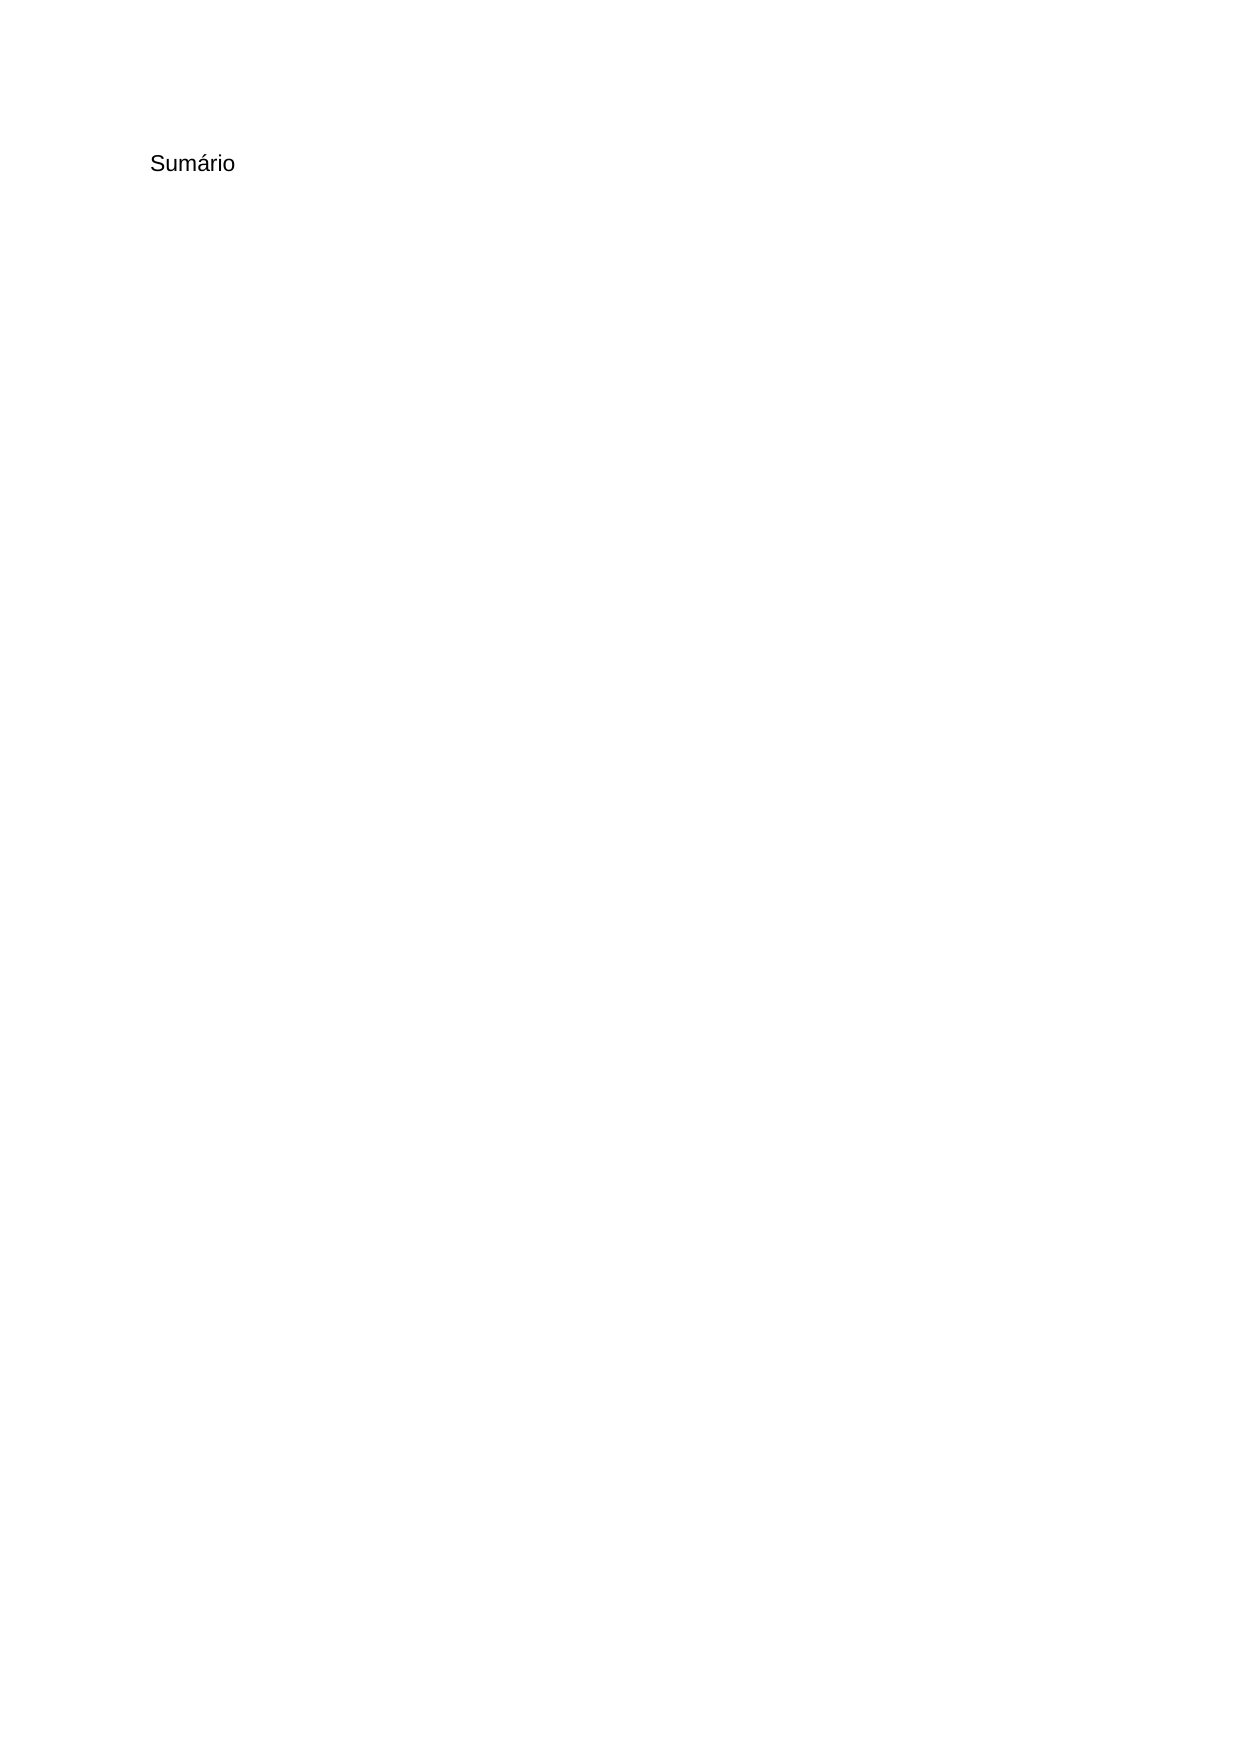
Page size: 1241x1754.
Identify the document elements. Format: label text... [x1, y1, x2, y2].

text Sumário [150, 150, 1090, 176]
